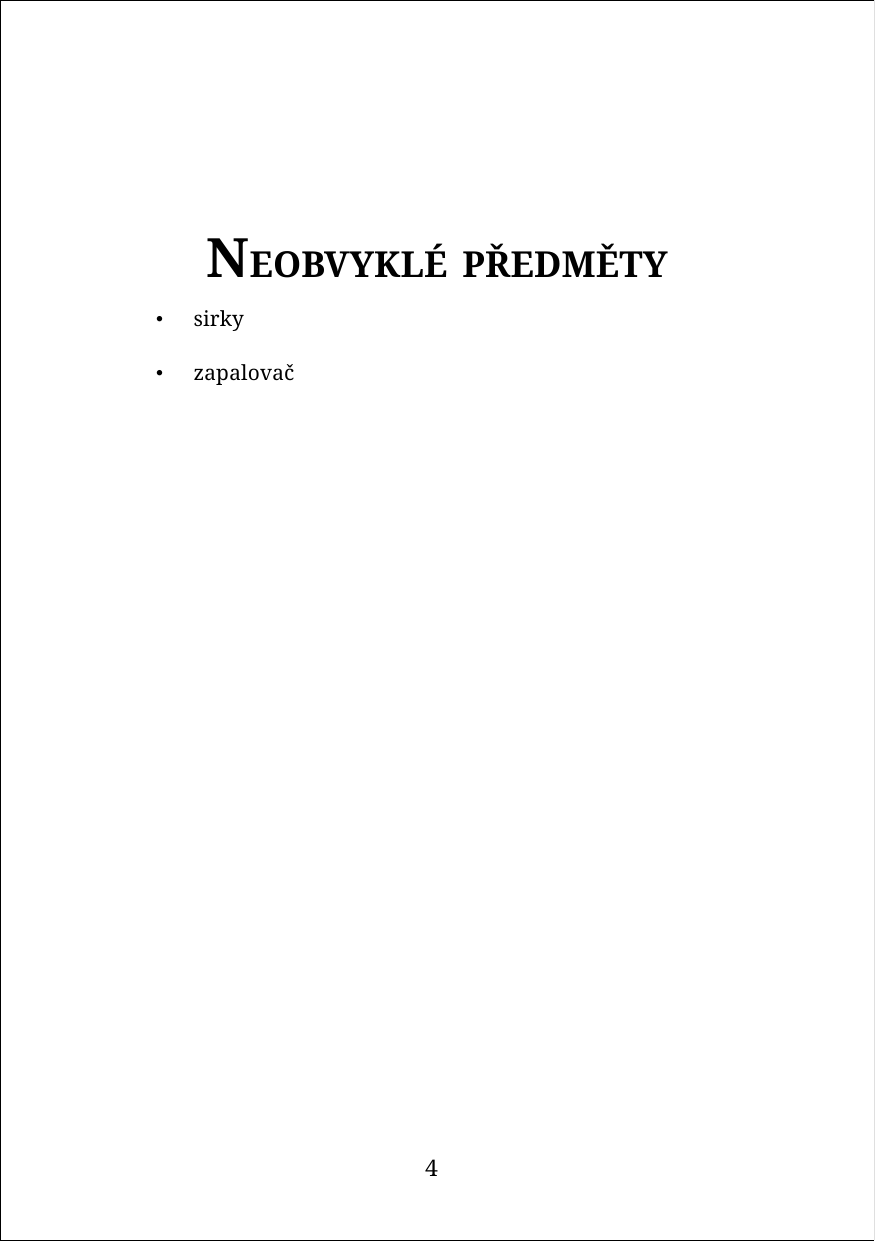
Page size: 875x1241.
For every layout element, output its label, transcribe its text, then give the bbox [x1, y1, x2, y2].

list sirky [156, 304, 756, 333]
subtitle Neobvyklé předměty [118, 219, 756, 293]
list zapalovač [156, 358, 756, 386]
